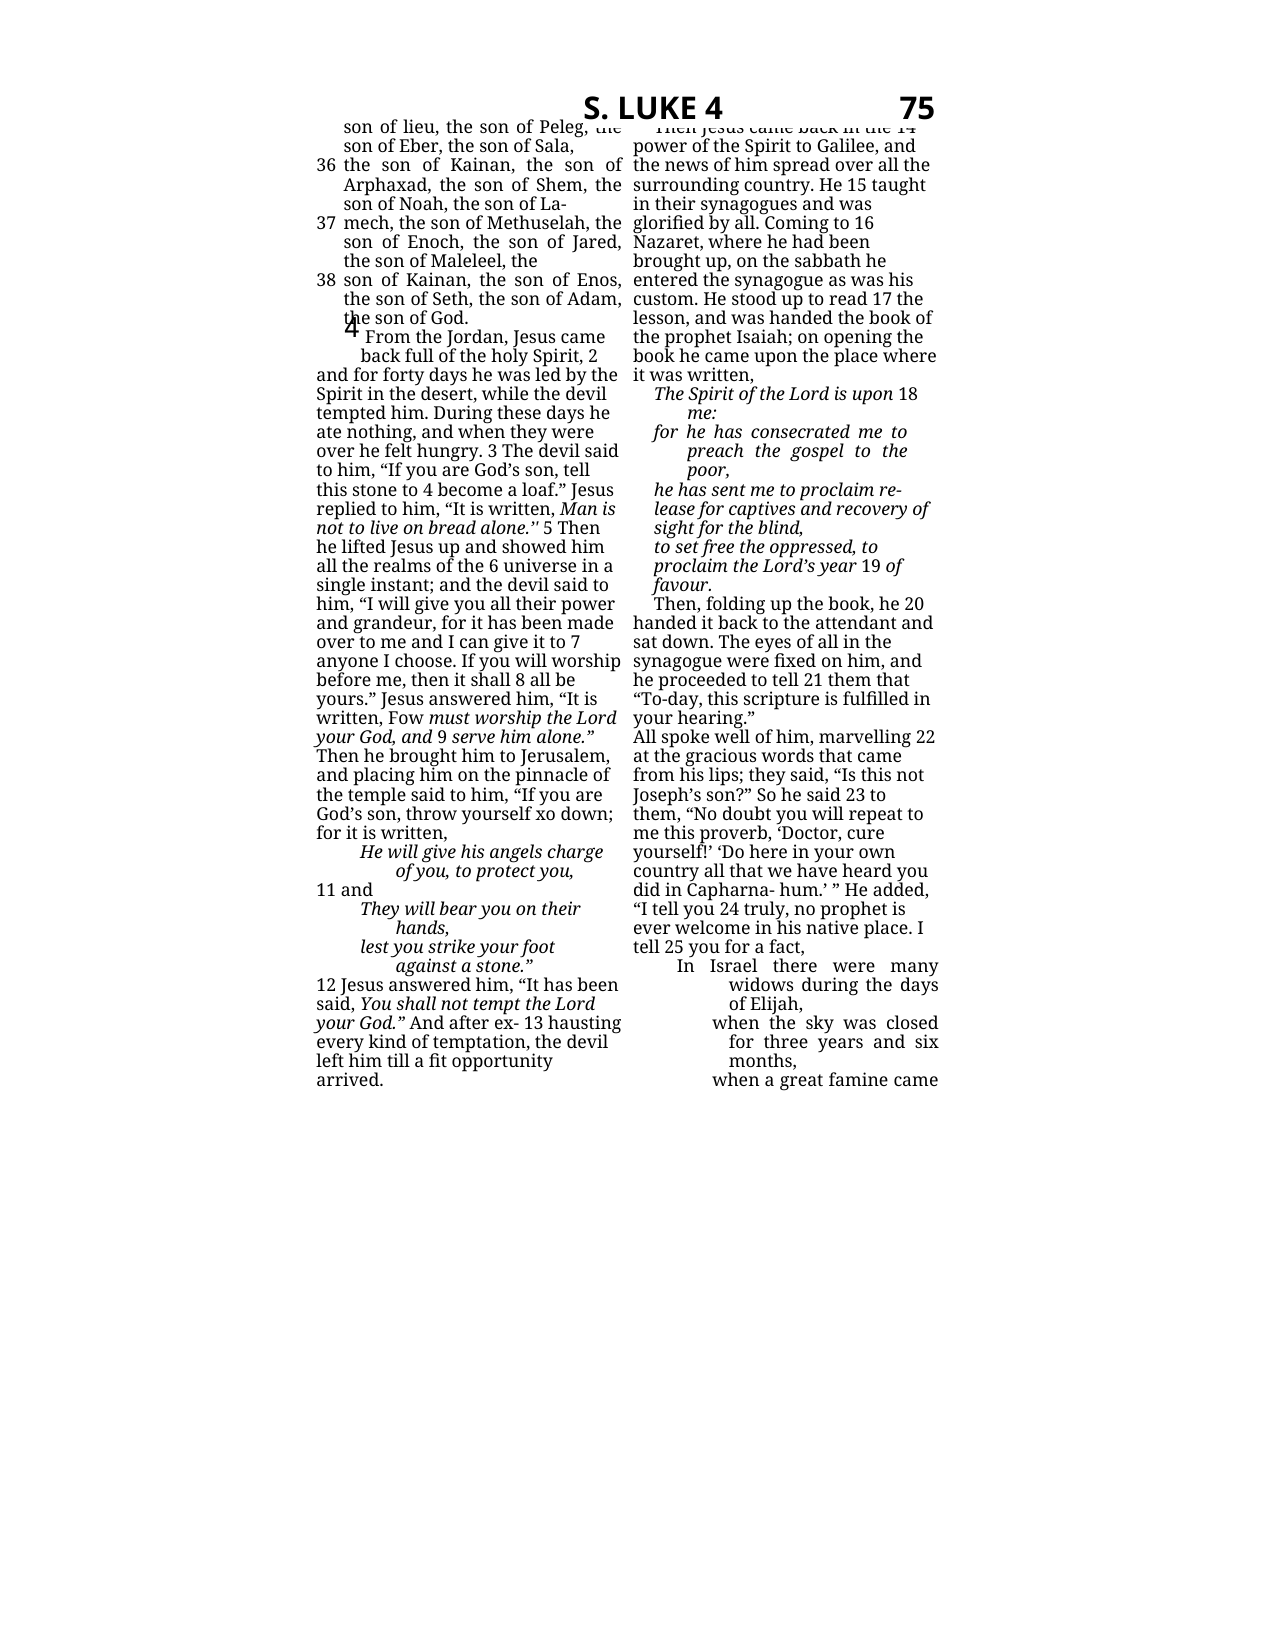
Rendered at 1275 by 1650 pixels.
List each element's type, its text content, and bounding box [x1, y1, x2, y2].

list the son of Kainan, the son of Arphaxad, the son of Shem, the son of Noah, the son of La- [316, 157, 622, 214]
text The Spirit of the Lord is upon 18 me: [654, 385, 939, 423]
list of Nachor, the son of Serug, the son of lieu, the son of Peleg, the son of Eber, the son of Sala, [316, 118, 622, 157]
list son of Kainan, the son of Enos, the son of Seth, the son of Adam, the son of God. [316, 271, 622, 328]
text he has sent me to proclaim re­lease for captives and recovery of sight for the blind, [654, 481, 939, 538]
text for he has consecrated me to preach the gospel to the poor, [654, 423, 909, 481]
text said, You shall not tempt the Lord your God.” And after ex- 13 hausting every kind of tempta­tion, the devil left him till a fit opportunity arrived. [316, 995, 622, 1091]
text Then, folding up the book, he 20 handed it back to the attendant and sat down. The eyes of all in the synagogue were fixed on him, and he proceeded to tell 21 them that “To-day, this scrip­ture is fulfilled in your hearing.” [633, 595, 939, 728]
text 4 From the Jordan, Jesus came back full of the holy Spirit, 2 and for forty days he was led by the Spirit in the desert, while the devil tempted him. During these days he ate nothing, and when they were over he felt hungry. 3 The devil said to him, “If you are God’s son, tell this stone to 4 become a loaf.” Jesus replied to him, “It is written, Man is not to live on bread alone.’' 5 Then he lifted Jesus up and showed him all the realms of the 6 universe in a single instant; and the devil said to him, “I will give you all their power and grandeur, for it has been made over to me and I can give it to 7 anyone I choose. If you will worship before me, then it shall 8 all be yours.” Jesus answered him, “It is written, Fow must worship the Lord your God, and 9 serve him alone.” Then he brought him to Jerusalem, and placing him on the pinnacle of the temple said to him, “If you are God’s son, throw yourself xo down; for it is written, [316, 328, 622, 843]
text lest you strike your foot against a stone.” [360, 938, 622, 976]
text 11 and [316, 881, 622, 900]
text to set free the oppressed, to proclaim the Lord’s year 19 of favour. [654, 538, 939, 595]
text They will bear you on their hands, [360, 900, 622, 938]
text when the sky was closed for three years and six months, [712, 1014, 939, 1072]
text Then Jesus came back in the 14 power of the Spirit to Galilee, and the news of him spread over all the surrounding country. He 15 taught in their synagogues and was glorified by all. Coming to 16 Nazaret, where he had been brought up, on the sabbath he entered the synagogue as was his custom. He stood up to read 17 the lesson, and was handed the book of the prophet Isaiah; on opening the book he came upon the place where it was written, [633, 118, 939, 385]
text He will give his angels charge of you, to protect you, [360, 843, 622, 881]
text In Israel there were many widows during the days of Elijah, [677, 957, 939, 1014]
text when a great famine came [712, 1072, 939, 1091]
text All spoke well of him, marvelling 22 at the gracious words that came from his lips; they said, “Is this not Joseph’s son?” So he said 23 to them, “No doubt you will re­peat to me this proverb, ‘Doctor, cure yourself!’ ‘Do here in your own country all that we have heard you did in Capharna- hum.’ ” He added, “I tell you 24 truly, no prophet is ever wel­come in his native place. I tell 25 you for a fact, [633, 728, 939, 957]
list mech, the son of Methuselah, the son of Enoch, the son of Jared, the son of Maleleel, the [316, 214, 622, 271]
text 12 Jesus answered him, “It has been [316, 976, 622, 995]
